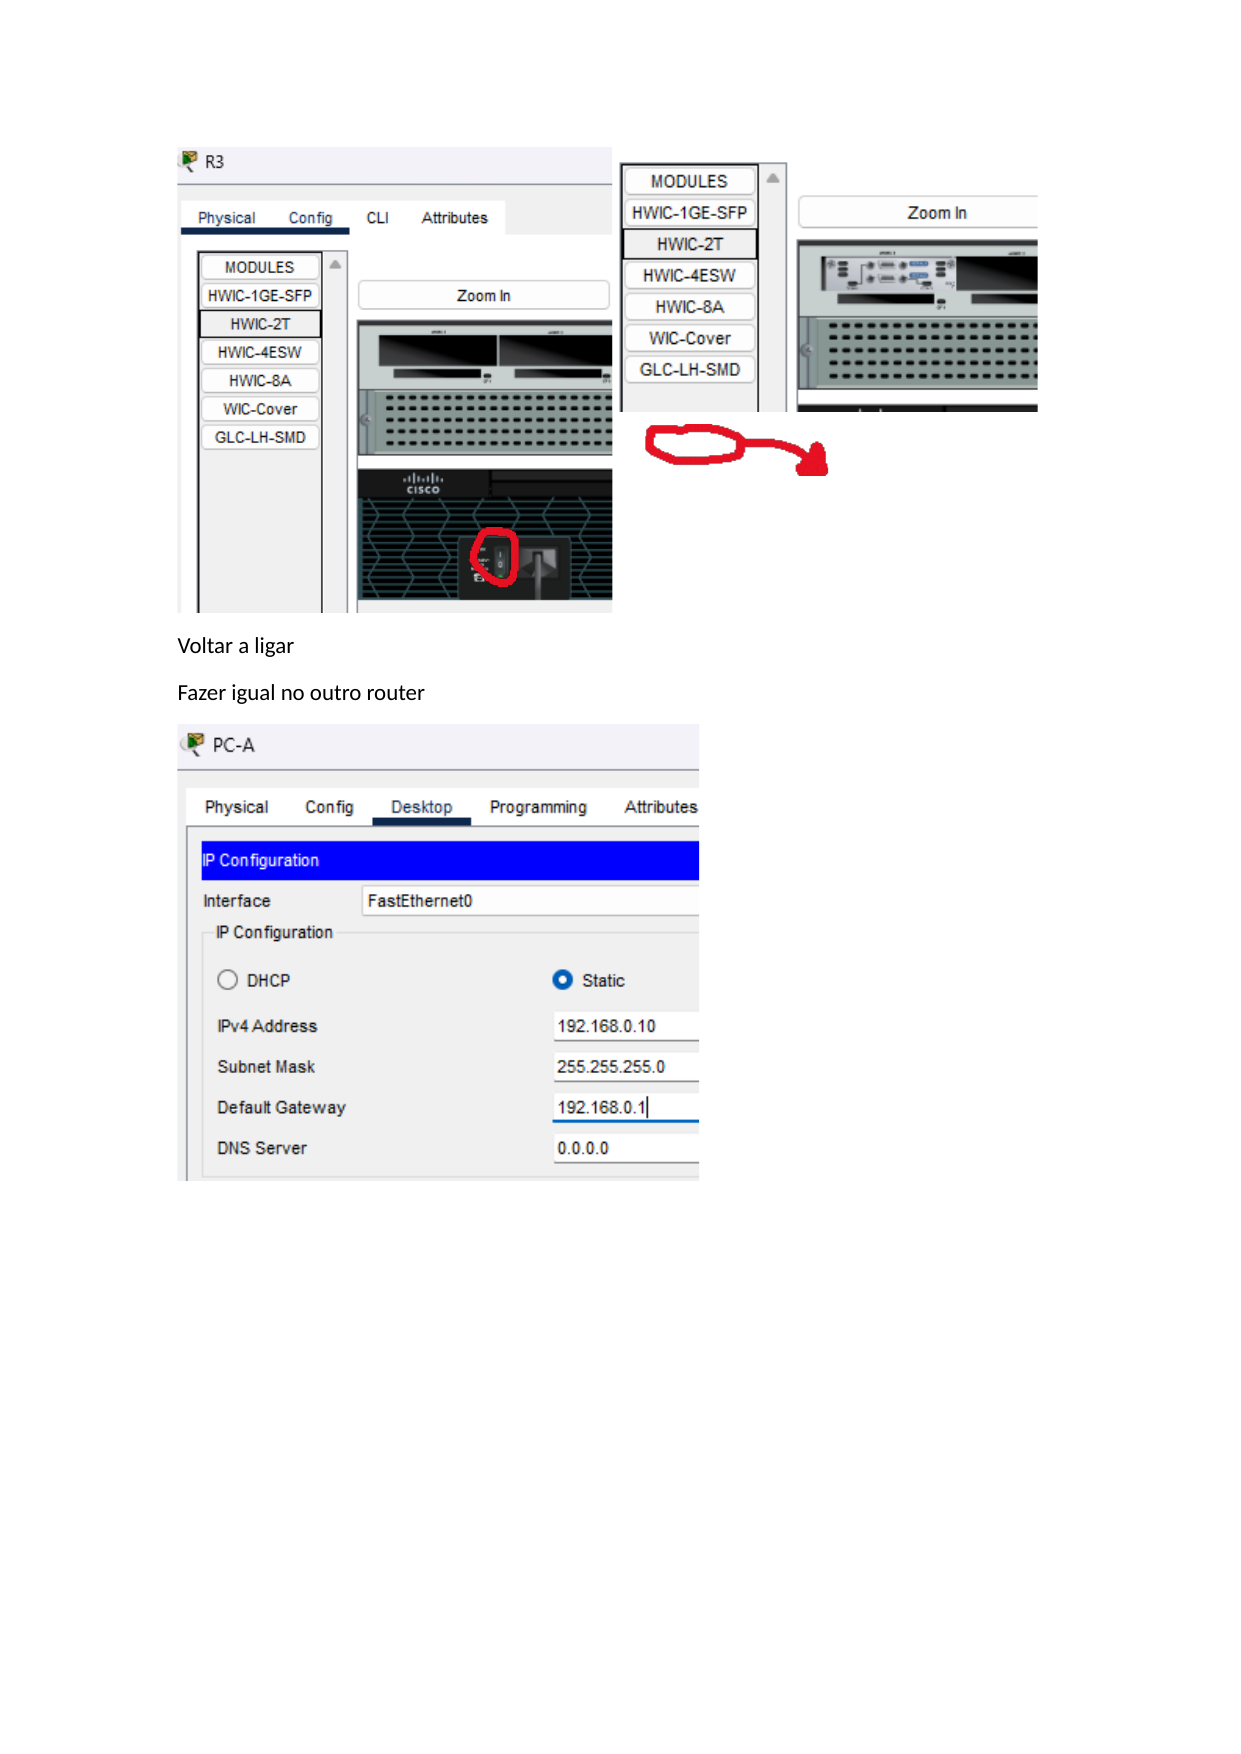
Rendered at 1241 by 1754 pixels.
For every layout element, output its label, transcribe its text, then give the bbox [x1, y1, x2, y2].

text Voltar a ligar [177, 631, 1063, 659]
text Fazer igual no outro router [177, 678, 1063, 706]
